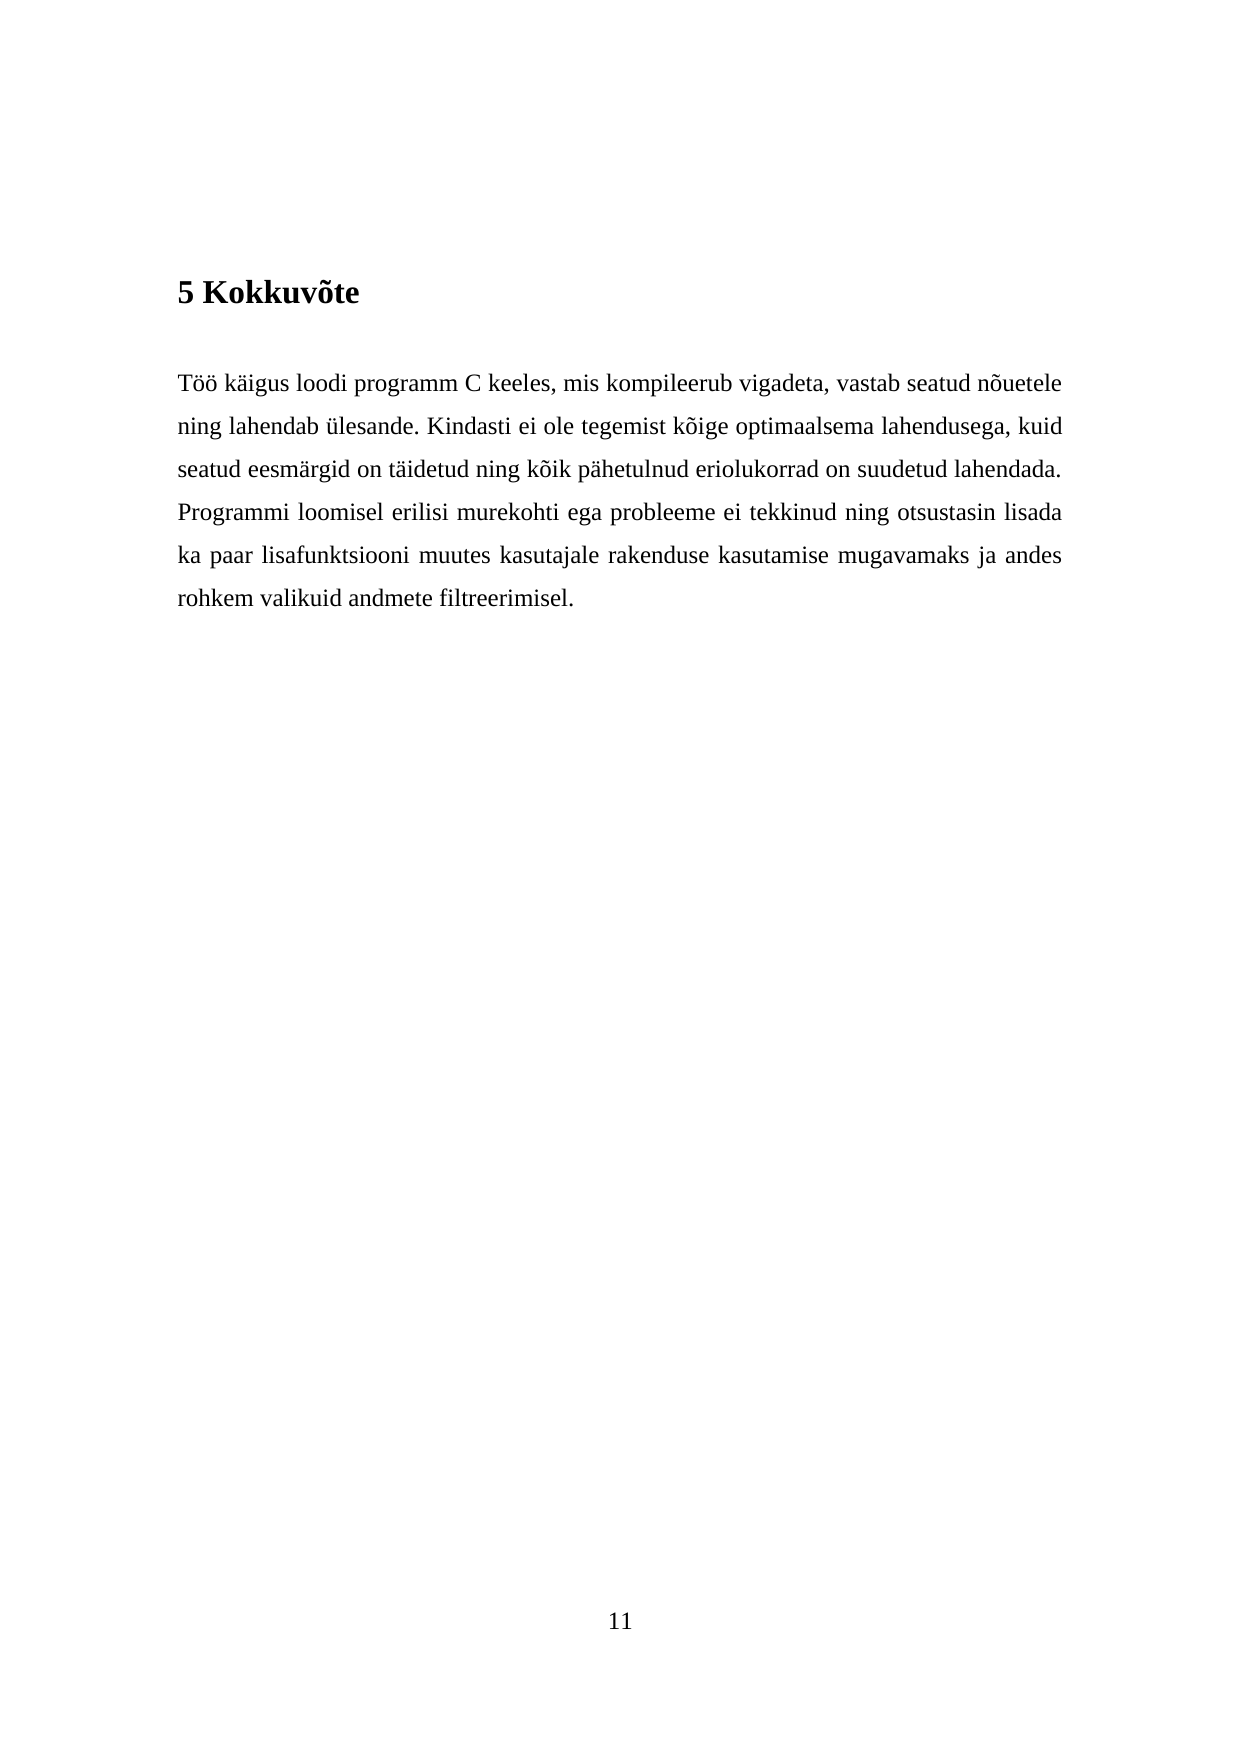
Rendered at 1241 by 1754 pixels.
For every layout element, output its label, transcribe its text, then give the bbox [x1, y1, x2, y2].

subtitle Kokkuvõte [177, 273, 1063, 311]
text Töö käigus loodi programm C keeles, mis kompileerub vigadeta, vastab seatud nõuetele ning lahendab ülesande. Kindasti ei ole tegemist kõige optimaalsema lahendusega, kuid seatud eesmärgid on täidetud ning kõik pähetulnud eriolukorrad on suudetud lahendada. Programmi loomisel erilisi murekohti ega probleeme ei tekkinud ning otsustasin lisada ka paar lisafunktsiooni muutes kasutajale rakenduse kasutamise mugavamaks ja andes rohkem valikuid andmete filtreerimisel. [177, 368, 1063, 612]
